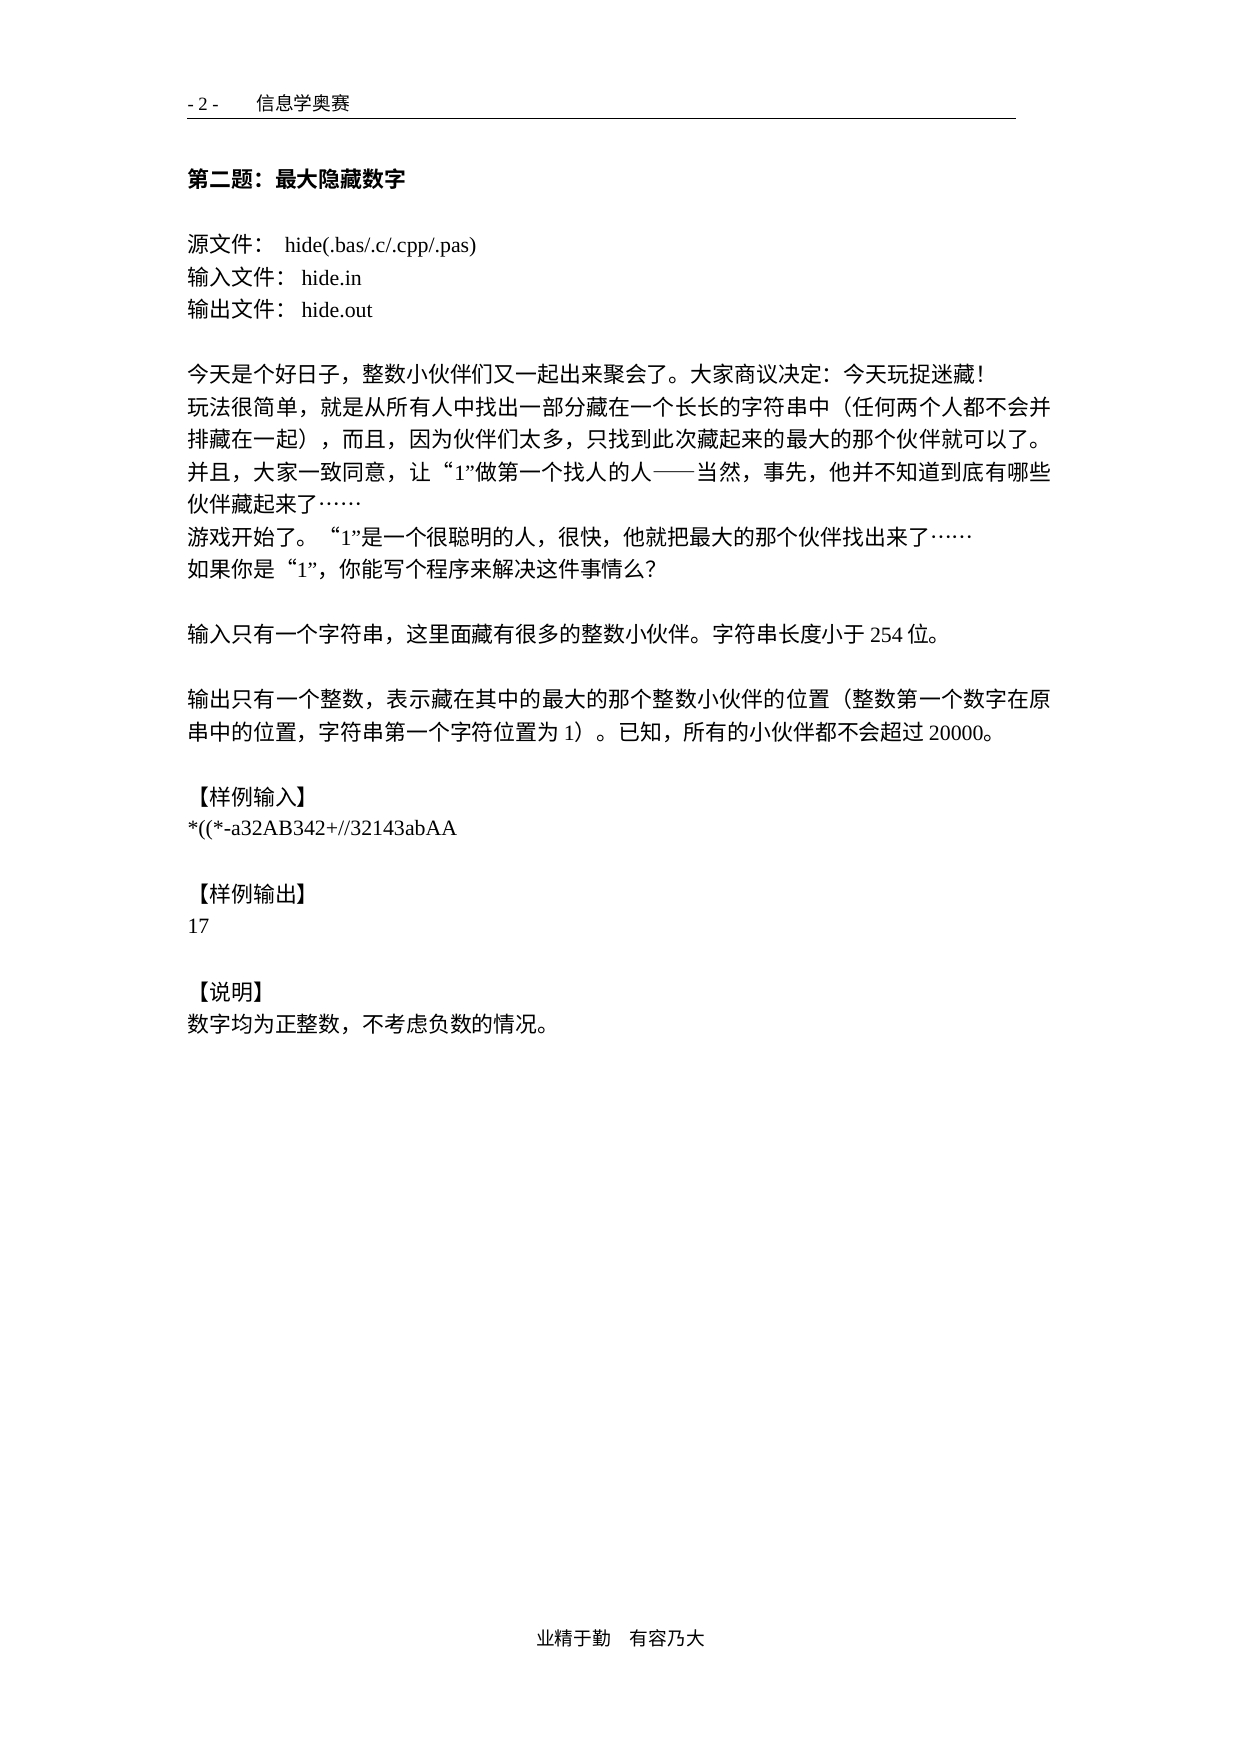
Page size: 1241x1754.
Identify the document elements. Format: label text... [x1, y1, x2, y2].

text 游戏开始了。“1”是一个很聪明的人，很快，他就把最大的那个伙伴找出来了…… [187, 519, 1053, 552]
text 第二题：最大隐藏数字 [187, 162, 1053, 194]
text 数字均为正整数，不考虑负数的情况。 [187, 1007, 1053, 1039]
text 【样例输出】 [187, 877, 1053, 909]
text 玩法很简单，就是从所有人中找出一部分藏在一个长长的字符串中（任何两个人都不会并排藏在一起），而且，因为伙伴们太多，只找到此次藏起来的最大的那个伙伴就可以了。并且，大家一致同意，让“1”做第一个找人的人——当然，事先，他并不知道到底有哪些伙伴藏起来了…… [187, 389, 1053, 519]
text 输入文件： hide.in [187, 259, 1053, 292]
text 输入只有一个字符串，这里面藏有很多的整数小伙伴。字符串长度小于254位。 [187, 617, 1053, 649]
text 【样例输入】 [187, 779, 1053, 812]
text 如果你是“1”，你能写个程序来解决这件事情么？ [187, 552, 1053, 584]
text 输出文件： hide.out [187, 292, 1053, 324]
text *((*-a32AB342+//32143abAA [187, 812, 1053, 844]
text 输出只有一个整数，表示藏在其中的最大的那个整数小伙伴的位置（整数第一个数字在原串中的位置，字符串第一个字符位置为1）。已知，所有的小伙伴都不会超过20000。 [187, 682, 1053, 747]
text 源文件： hide(.bas/.c/.cpp/.pas) [187, 227, 1053, 259]
text 【说明】 [187, 974, 1053, 1007]
text 今天是个好日子，整数小伙伴们又一起出来聚会了。大家商议决定：今天玩捉迷藏！ [187, 357, 1053, 389]
text 17 [187, 909, 1053, 942]
